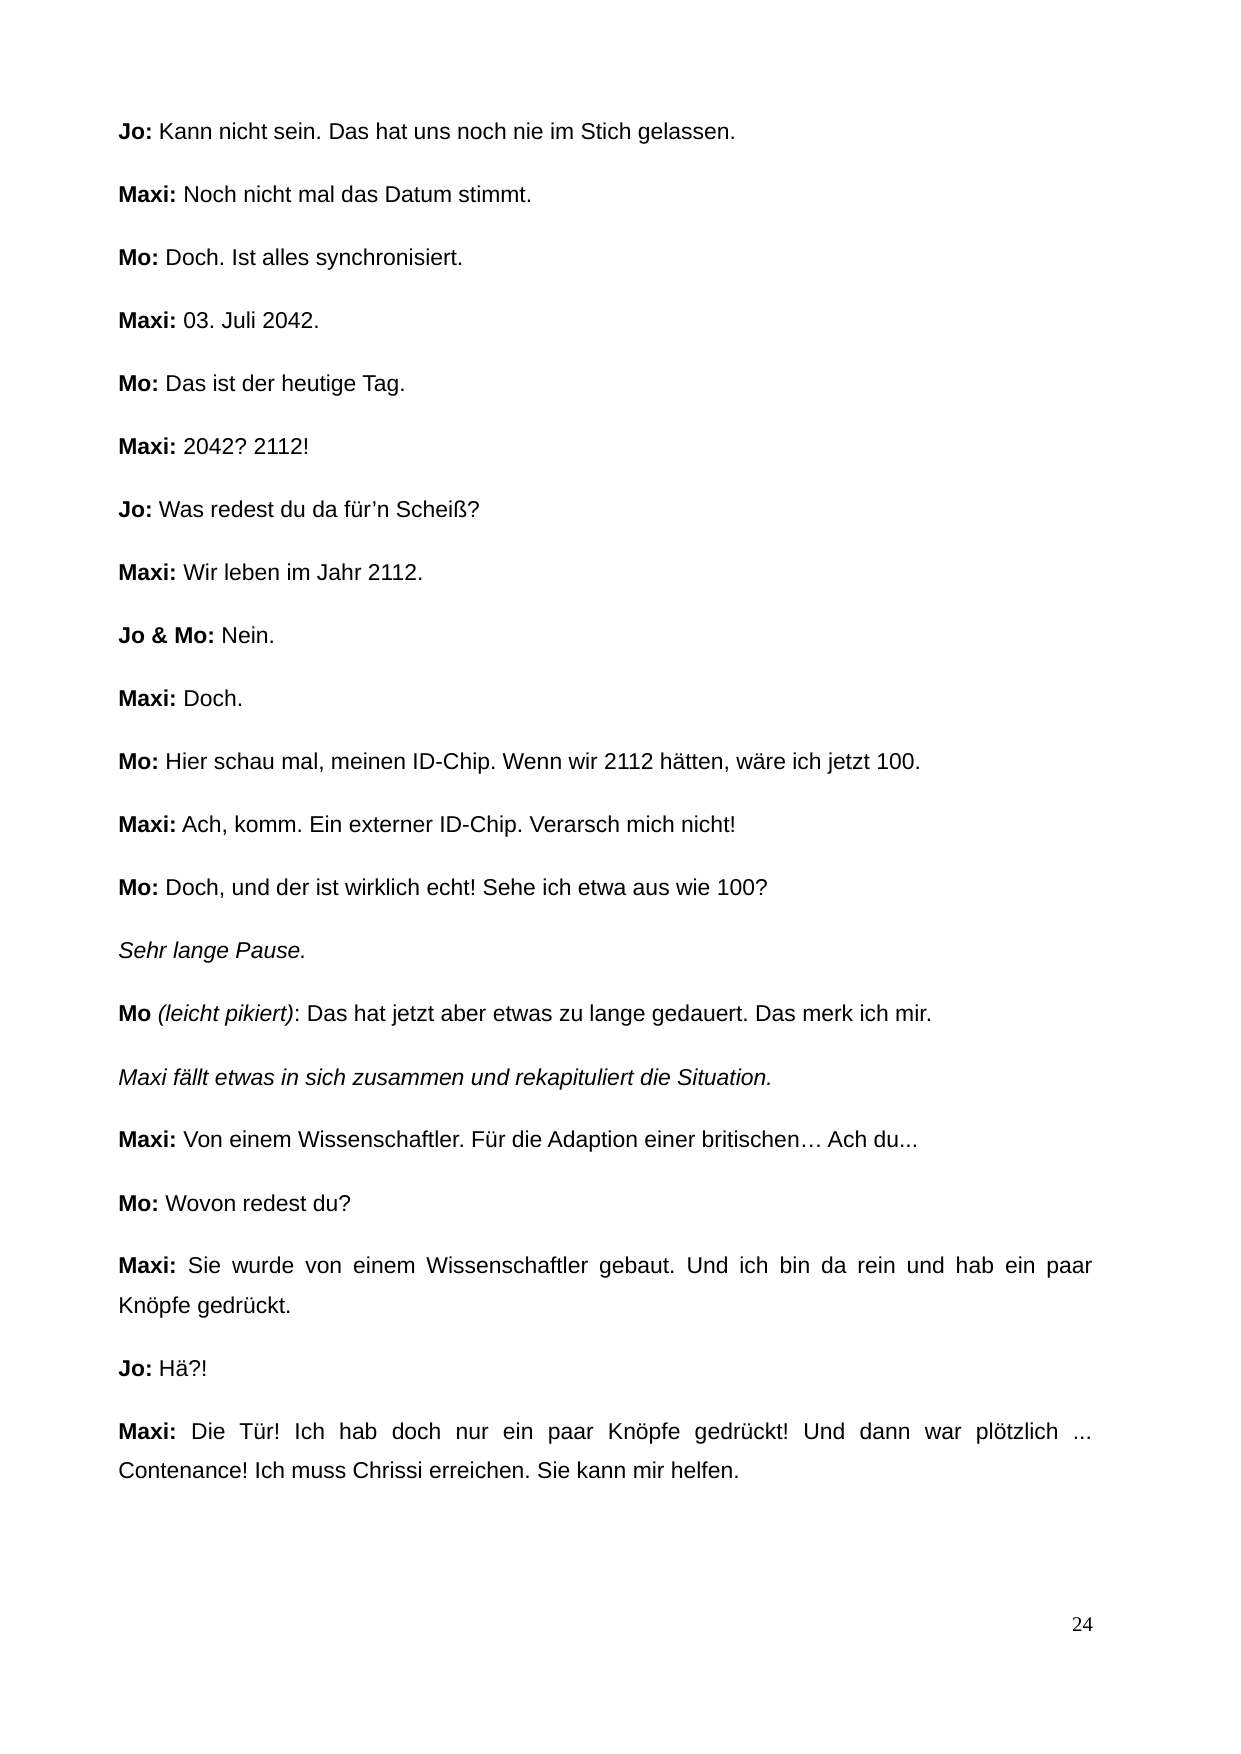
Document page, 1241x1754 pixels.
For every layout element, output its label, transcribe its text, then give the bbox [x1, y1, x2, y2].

text Jo: Kann nicht sein. Das hat uns noch nie im Stich gelassen. [118, 118, 1093, 144]
text Mo: Das ist der heutige Tag. [118, 370, 1093, 397]
text Maxi: Noch nicht mal das Datum stimmt. [118, 181, 1093, 207]
text Maxi: Doch. [118, 685, 1093, 712]
text Maxi: Wir leben im Jahr 2112. [118, 559, 1093, 586]
text Maxi: 03. Juli 2042. [118, 307, 1093, 333]
text Jo: Was redest du da für’n Scheiß? [118, 496, 1093, 523]
text Mo: Doch. Ist alles synchronisiert. [118, 244, 1093, 271]
text Maxi: Sie wurde von einem Wissenschaftler gebaut. Und ich bin da rein und hab ein paar Knöpfe gedrückt. [118, 1252, 1093, 1318]
text Maxi fällt etwas in sich zusammen und rekapituliert die Situation. [118, 1063, 1093, 1090]
text Mo: Hier schau mal, meinen ID-Chip. Wenn wir 2112 hätten, wäre ich jetzt 100. [118, 748, 1093, 775]
text Mo (leicht pikiert): Das hat jetzt aber etwas zu lange gedauert. Das merk ich mir. [118, 1000, 1093, 1027]
text Sehr lange Pause. [118, 937, 1093, 964]
text Mo: Wovon redest du? [118, 1189, 1093, 1216]
text Maxi: Ach, komm. Ein externer ID-Chip. Verarsch mich nicht! [118, 811, 1093, 838]
text Maxi: Von einem Wissenschaftler. Für die Adaption einer britischen… Ach du... [118, 1126, 1093, 1153]
text Jo & Mo: Nein. [118, 622, 1093, 649]
text Jo: Hä?! [118, 1355, 1093, 1381]
text Mo: Doch, und der ist wirklich echt! Sehe ich etwa aus wie 100? [118, 874, 1093, 901]
text Maxi: 2042? 2112! [118, 433, 1093, 459]
text Maxi: Die Tür! Ich hab doch nur ein paar Knöpfe gedrückt! Und dann war plötzlich ... Contenance! Ich muss Chrissi erreichen. Sie kann mir helfen. [118, 1418, 1093, 1484]
